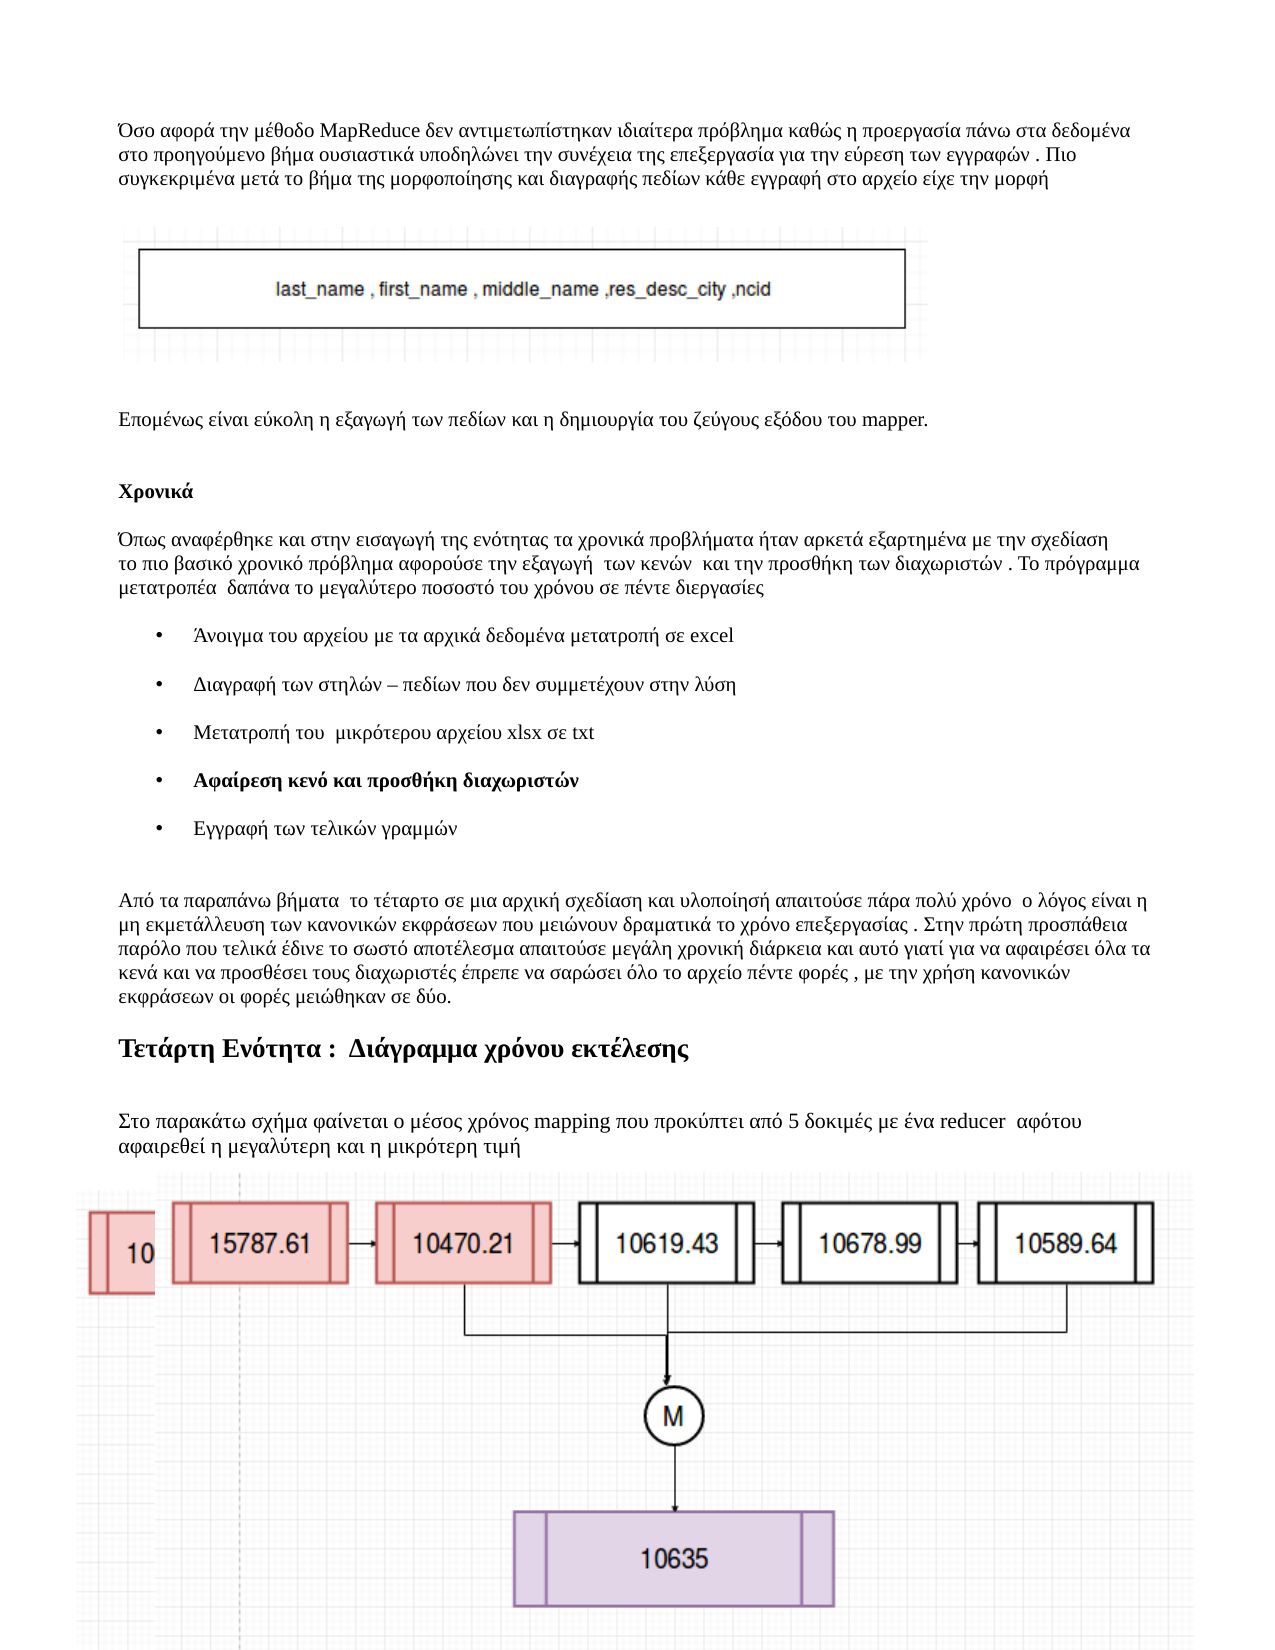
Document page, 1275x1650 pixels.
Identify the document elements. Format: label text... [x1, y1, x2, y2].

text Επομένως είναι εύκολη η εξαγωγή των πεδίων και η δημιουργία του ζεύγους εξόδου του mapper. [118, 407, 1157, 431]
picture [123, 227, 928, 362]
text Χρονικά [118, 479, 1157, 503]
list Άνοιγμα του αρχείου με τα αρχικά δεδομένα μετατροπή σε excel [156, 623, 1157, 647]
list Διαγραφή των στηλών – πεδίων που δεν συμμετέχουν στην λύση [156, 672, 1157, 696]
text Στο παρακάτω σχήμα φαίνεται ο μέσος χρόνος mapping που προκύπτει από 5 δοκιμές με ένα reducer αφότου αφαιρεθεί η μεγαλύτερη και η μικρότερη τιμή [118, 1108, 1157, 1158]
list Εγγραφή των τελικών γραμμών [156, 816, 1157, 840]
text Όπως αναφέρθηκε και στην εισαγωγή της ενότητας τα χρονικά προβλήματα ήταν αρκετά εξαρτημένα με την σχεδίαση [118, 527, 1157, 551]
list Αφαίρεση κενό και προσθήκη διαχωριστών [156, 768, 1157, 792]
text το πιο βασικό χρονικό πρόβλημα αφορούσε την εξαγωγή των κενών και την προσθήκη των διαχωριστών . Το πρόγραμμα μετατροπέα δαπάνα το μεγαλύτερο ποσοστό του χρόνου σε πέντε διεργασίες [118, 551, 1157, 599]
text Όσο αφορά την μέθοδο MapReduce δεν αντιμετωπίστηκαν ιδιαίτερα πρόβλημα καθώς η προεργασία πάνω στα δεδομένα στο προηγούμενο βήμα ουσιαστικά υποδηλώνει την συνέχεια της επεξεργασία για την εύρεση των εγγραφών . Πιο συγκεκριμένα μετά το βήμα της μορφοποίησης και διαγραφής πεδίων κάθε εγγραφή στο αρχείο είχε την μορφή [118, 118, 1157, 190]
list Μετατροπή του μικρότερου αρχείου xlsx σε txt [156, 720, 1157, 744]
picture [76, 1172, 1194, 1650]
text Από τα παραπάνω βήματα το τέταρτο σε μια αρχική σχεδίαση και υλοποίησή απαιτούσε πάρα πολύ χρόνο ο λόγος είναι η μη εκμετάλλευση των κανονικών εκφράσεων που μειώνουν δραματικά το χρόνο επεξεργασίας . Στην πρώτη προσπάθεια παρόλο που τελικά έδινε το σωστό αποτέλεσμα απαιτούσε μεγάλη χρονική διάρκεια και αυτό γιατί για να αφαιρέσει όλα τα κενά και να προσθέσει τους διαχωριστές έπρεπε να σαρώσει όλο το αρχείο πέντε φορές , με την χρήση κανονικών εκφράσεων οι φορές μειώθηκαν σε δύο. [118, 888, 1157, 1008]
text Τετάρτη Ενότητα : Διάγραμμα χρόνου εκτέλεσης [118, 1032, 1157, 1064]
